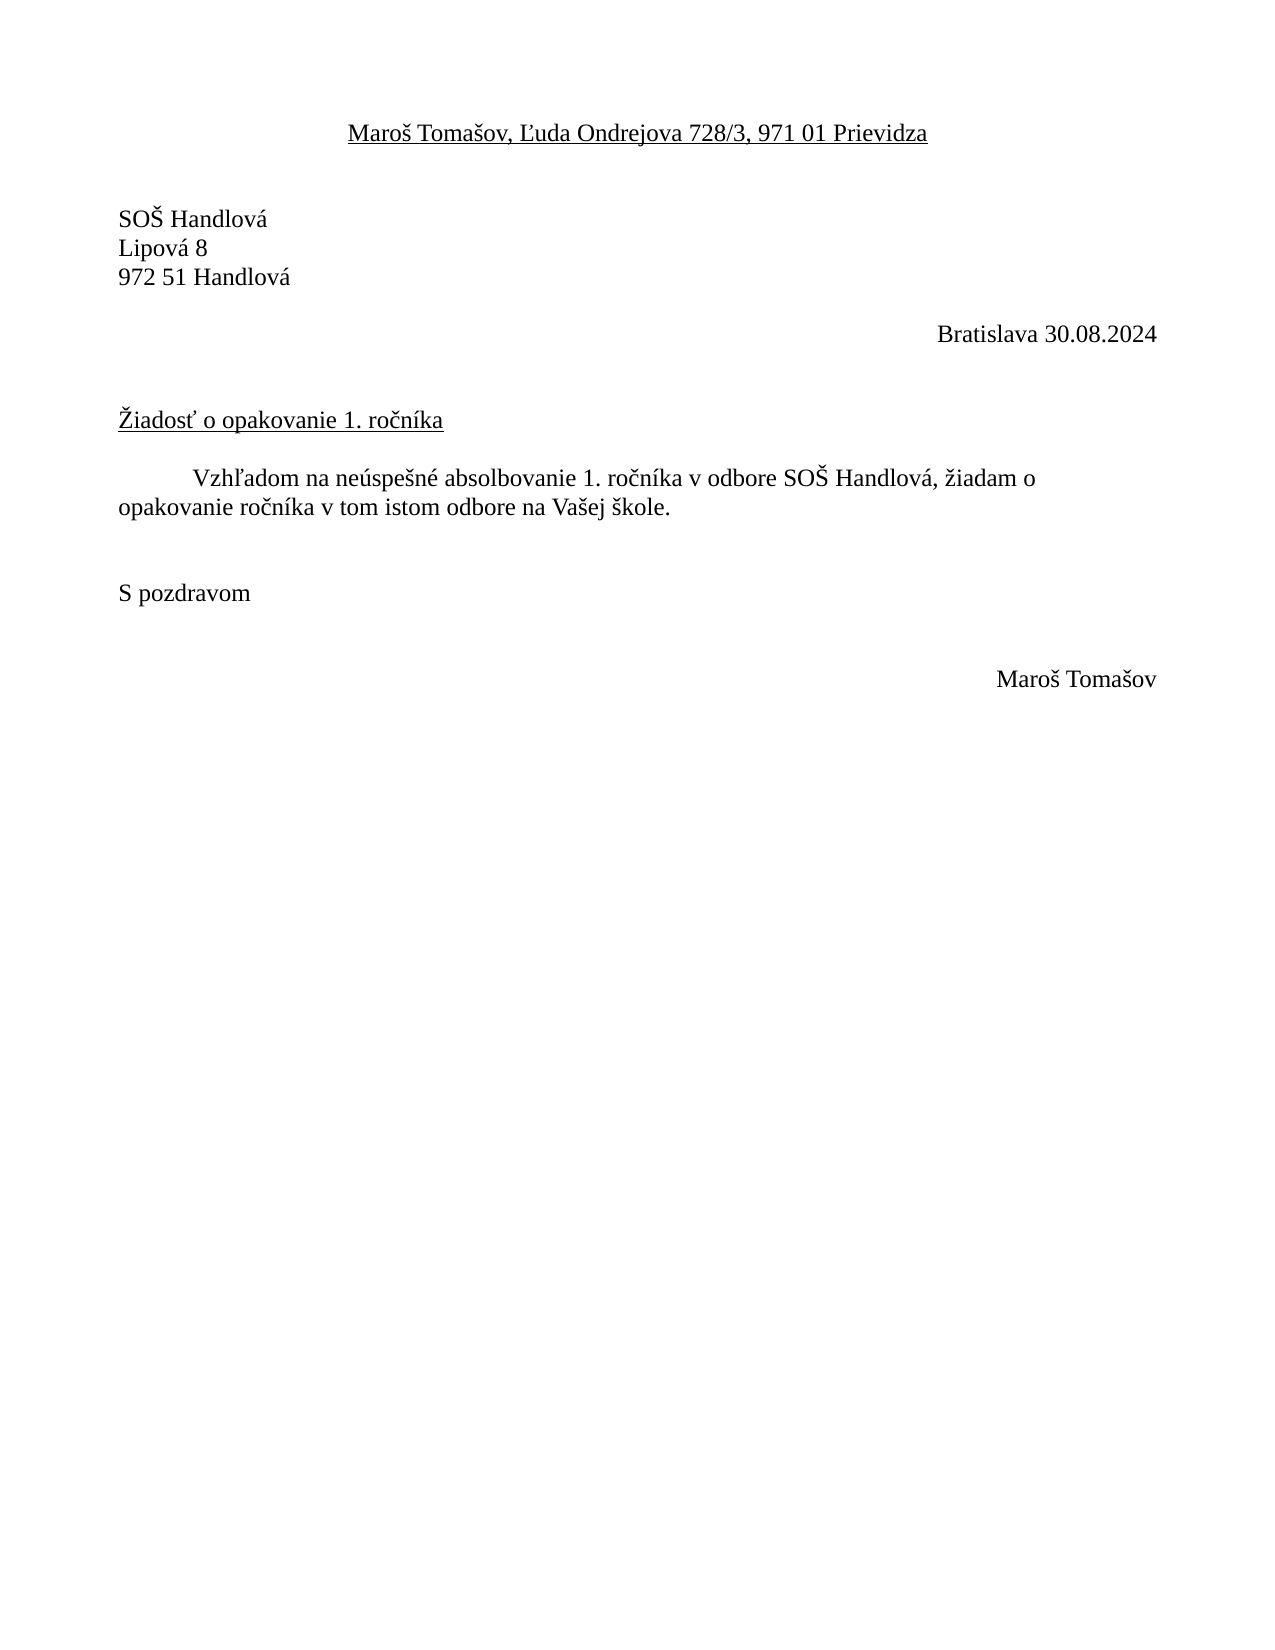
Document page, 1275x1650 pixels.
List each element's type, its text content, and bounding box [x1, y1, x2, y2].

text SOŠ Handlová [118, 204, 1157, 233]
text Bratislava 30.08.2024 [118, 319, 1157, 348]
text S pozdravom [118, 578, 1157, 607]
text Vzhľadom na neúspešné absolbovanie 1. ročníka v odbore SOŠ Handlová, žiadam o opakovanie ročníka v tom istom odbore na Vašej škole. [118, 463, 1157, 521]
text Žiadosť o opakovanie 1. ročníka [118, 406, 1157, 434]
text Lipová 8 [118, 233, 1157, 262]
text Maroš Tomašov, Ľuda Ondrejova 728/3, 971 01 Prievidza [118, 118, 1157, 147]
text Maroš Tomašov [118, 664, 1157, 693]
text 972 51 Handlová [118, 262, 1157, 291]
